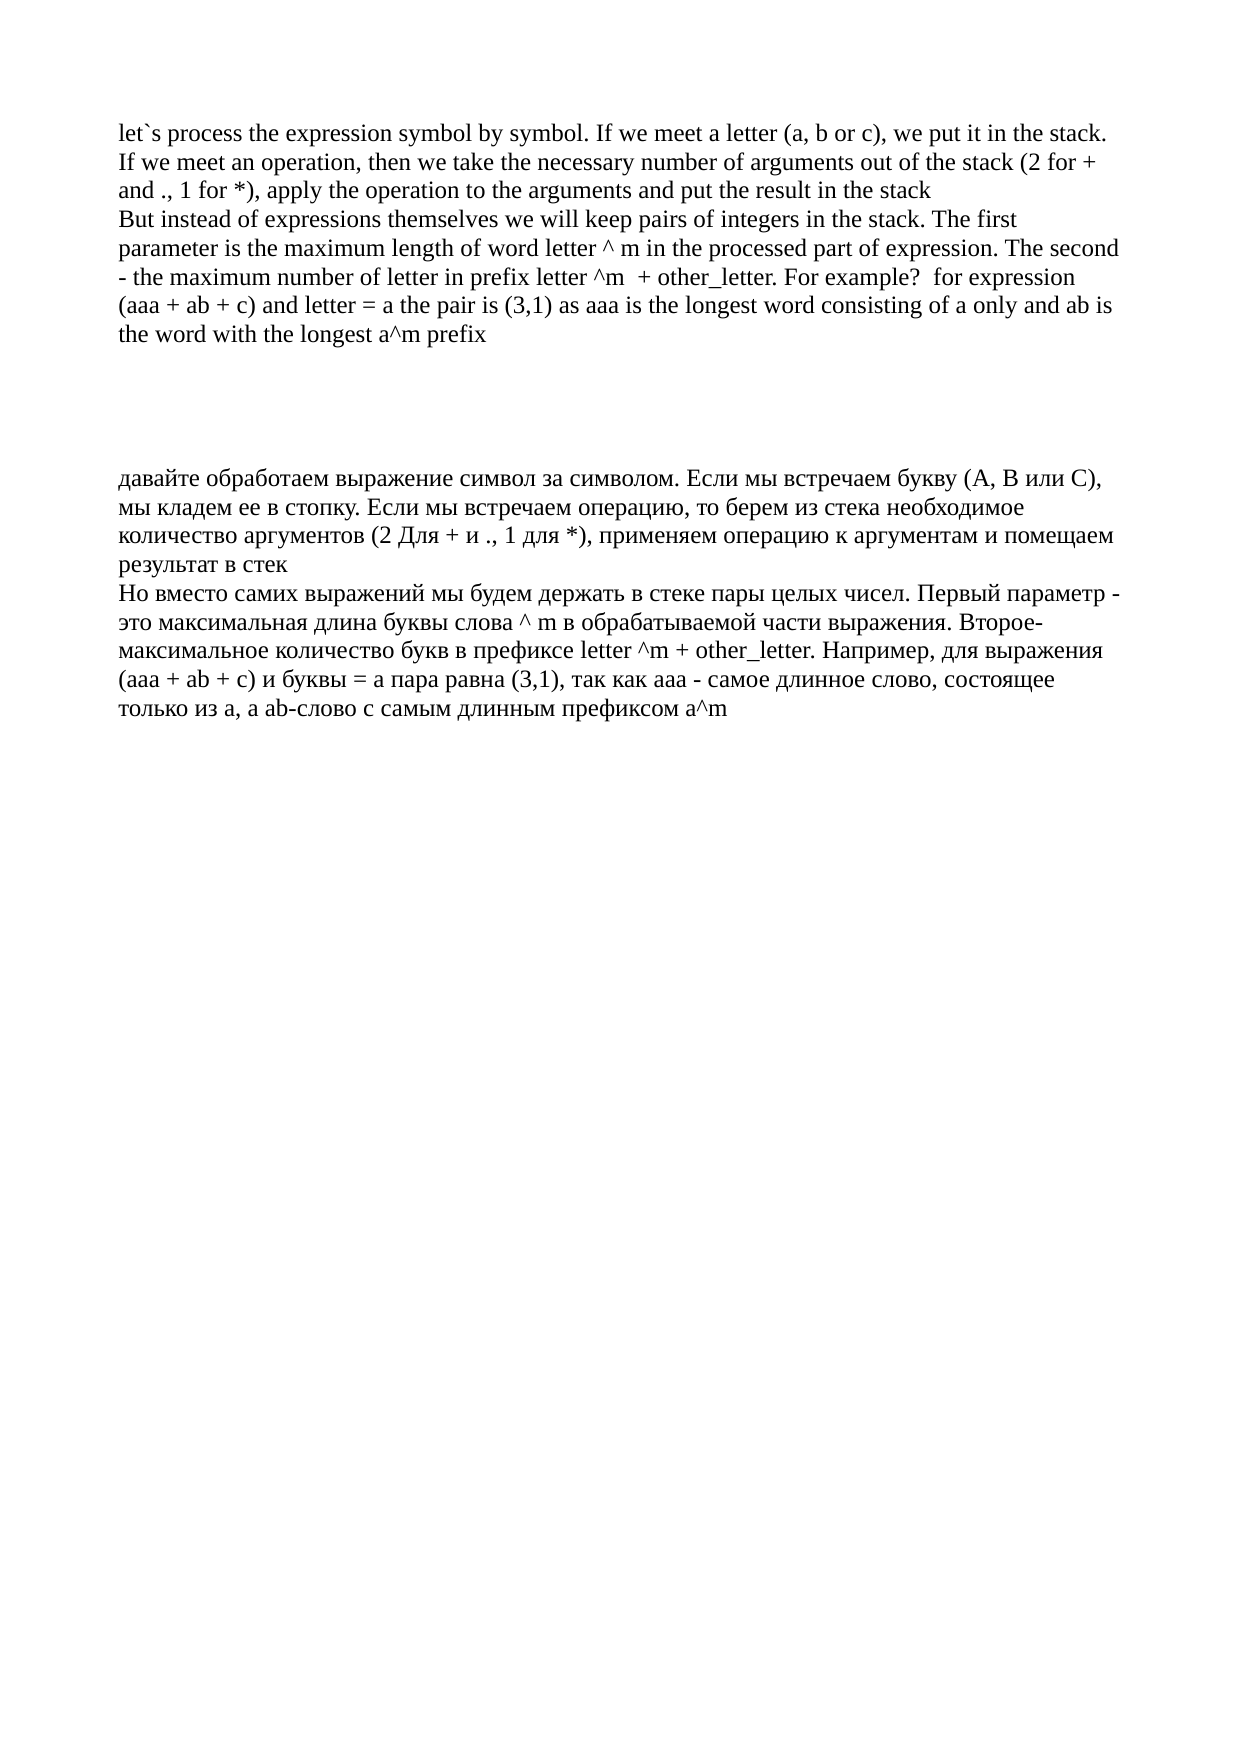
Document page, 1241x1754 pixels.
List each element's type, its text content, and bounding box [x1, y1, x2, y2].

text давайте обработаем выражение символ за символом. Если мы встречаем букву (А, В или С), мы кладем ее в стопку. Если мы встречаем операцию, то берем из стека необходимое количество аргументов (2 Для + и ., 1 для *), применяем операцию к аргументам и помещаем результат в стек Но вместо самих выражений мы будем держать в стеке пары целых чисел. Первый параметр - это максимальная длина буквы слова ^ m в обрабатываемой части выражения. Второе-максимальное количество букв в префиксе letter ^m + other_letter. Например, для выражения (aaa + ab + c) и буквы = a пара равна (3,1), так как aaa - самое длинное слово, состоящее только из a, а ab-слово с самым длинным префиксом a^m [118, 463, 1122, 722]
text let`s process the expression symbol by symbol. If we meet a letter (a, b or c), we put it in the stack. If we meet an operation, then we take the necessary number of arguments out of the stack (2 for + and ., 1 for *), apply the operation to the arguments and put the result in the stack But instead of expressions themselves we will keep pairs of integers in the stack. The first parameter is the maximum length of word letter ^ m in the processed part of expression. The second - the maximum number of letter in prefix letter ^m + other_letter. For example? for expression (aaa + ab + c) and letter = a the pair is (3,1) as aaa is the longest word consisting of a only and ab is the word with the longest a^m prefix [118, 118, 1122, 348]
